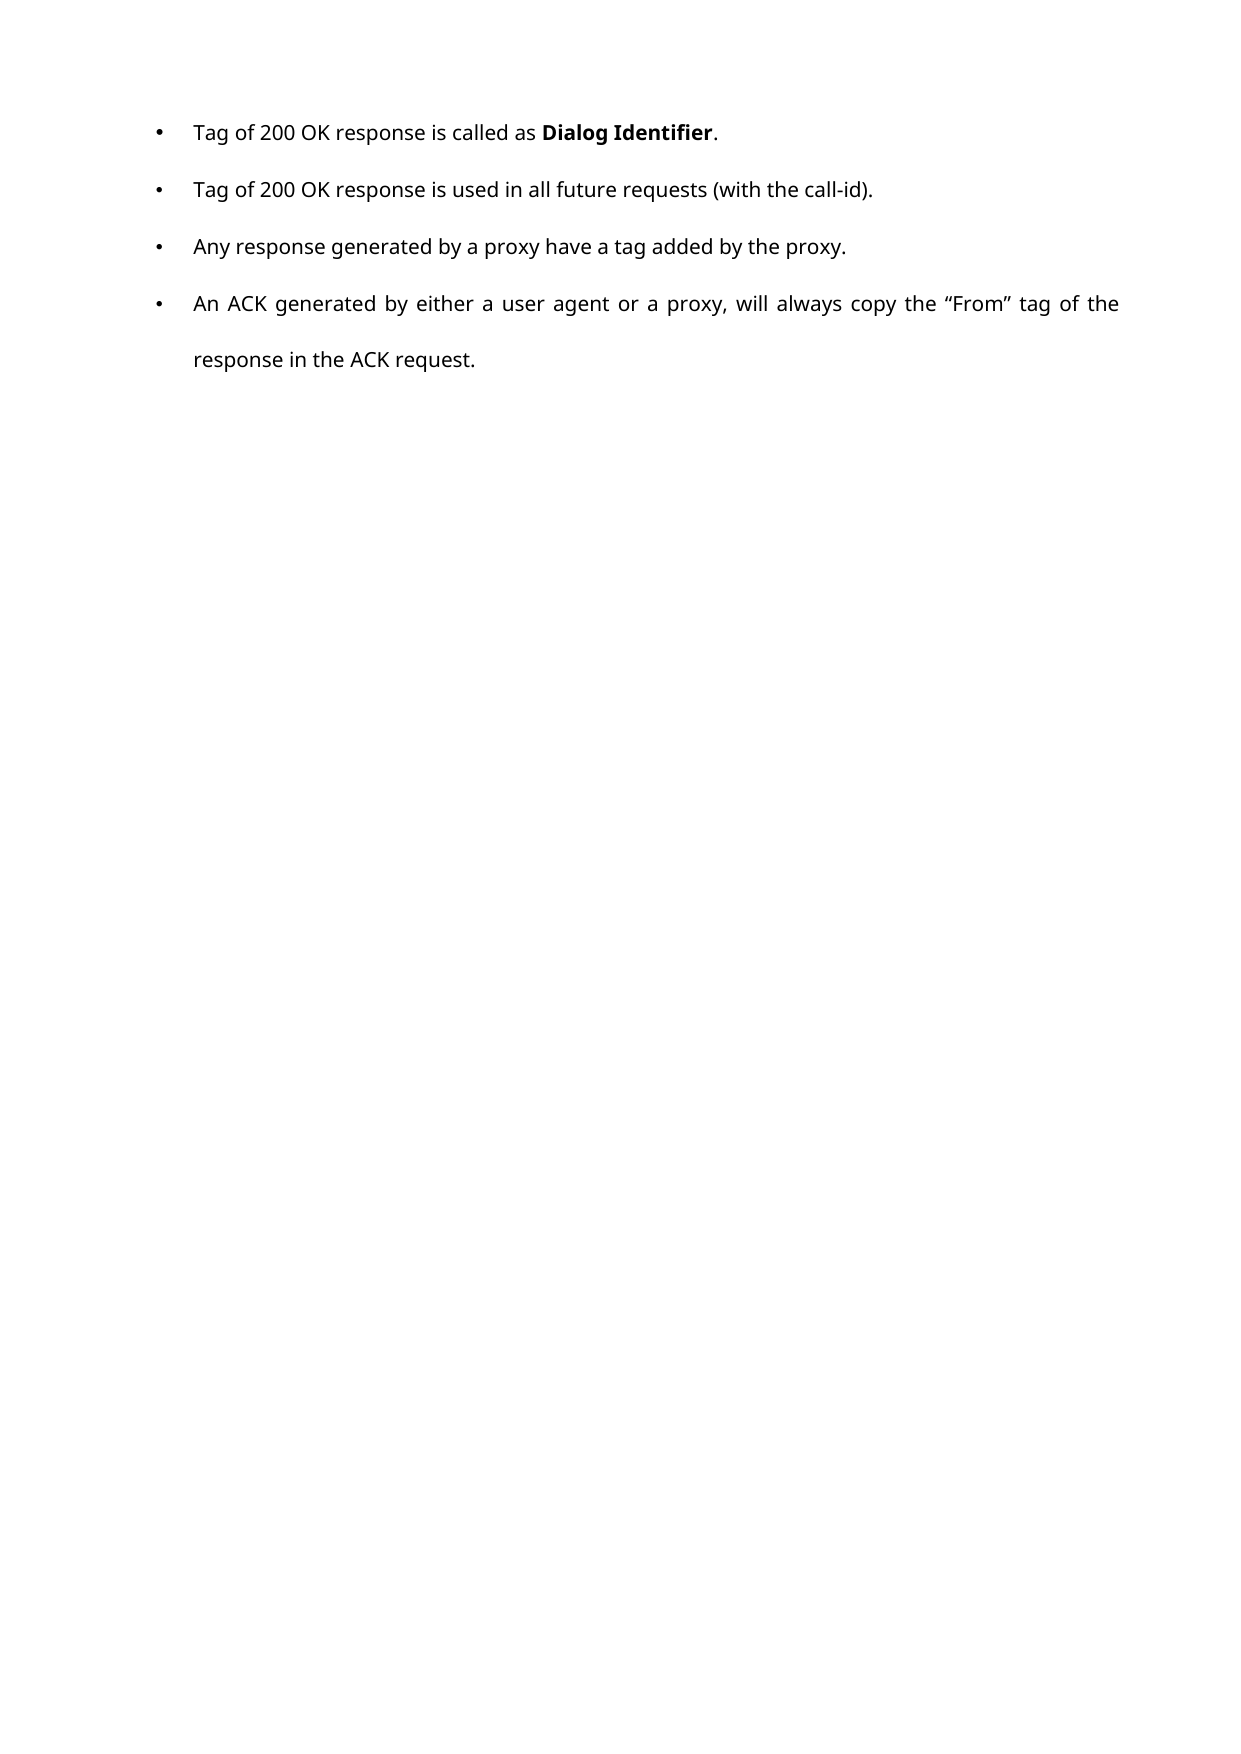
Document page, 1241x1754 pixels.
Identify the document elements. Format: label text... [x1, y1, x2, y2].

list Tag of 200 OK response is used in all future requests (with the call-id). [156, 175, 1122, 203]
list Tag of 200 OK response is called as Dialog Identifier. [156, 118, 1122, 147]
list An ACK generated by either a user agent or a proxy, will always copy the “From” tag of the response in the ACK request. [156, 289, 1122, 374]
list Any response generated by a proxy have a tag added by the proxy. [156, 232, 1122, 260]
